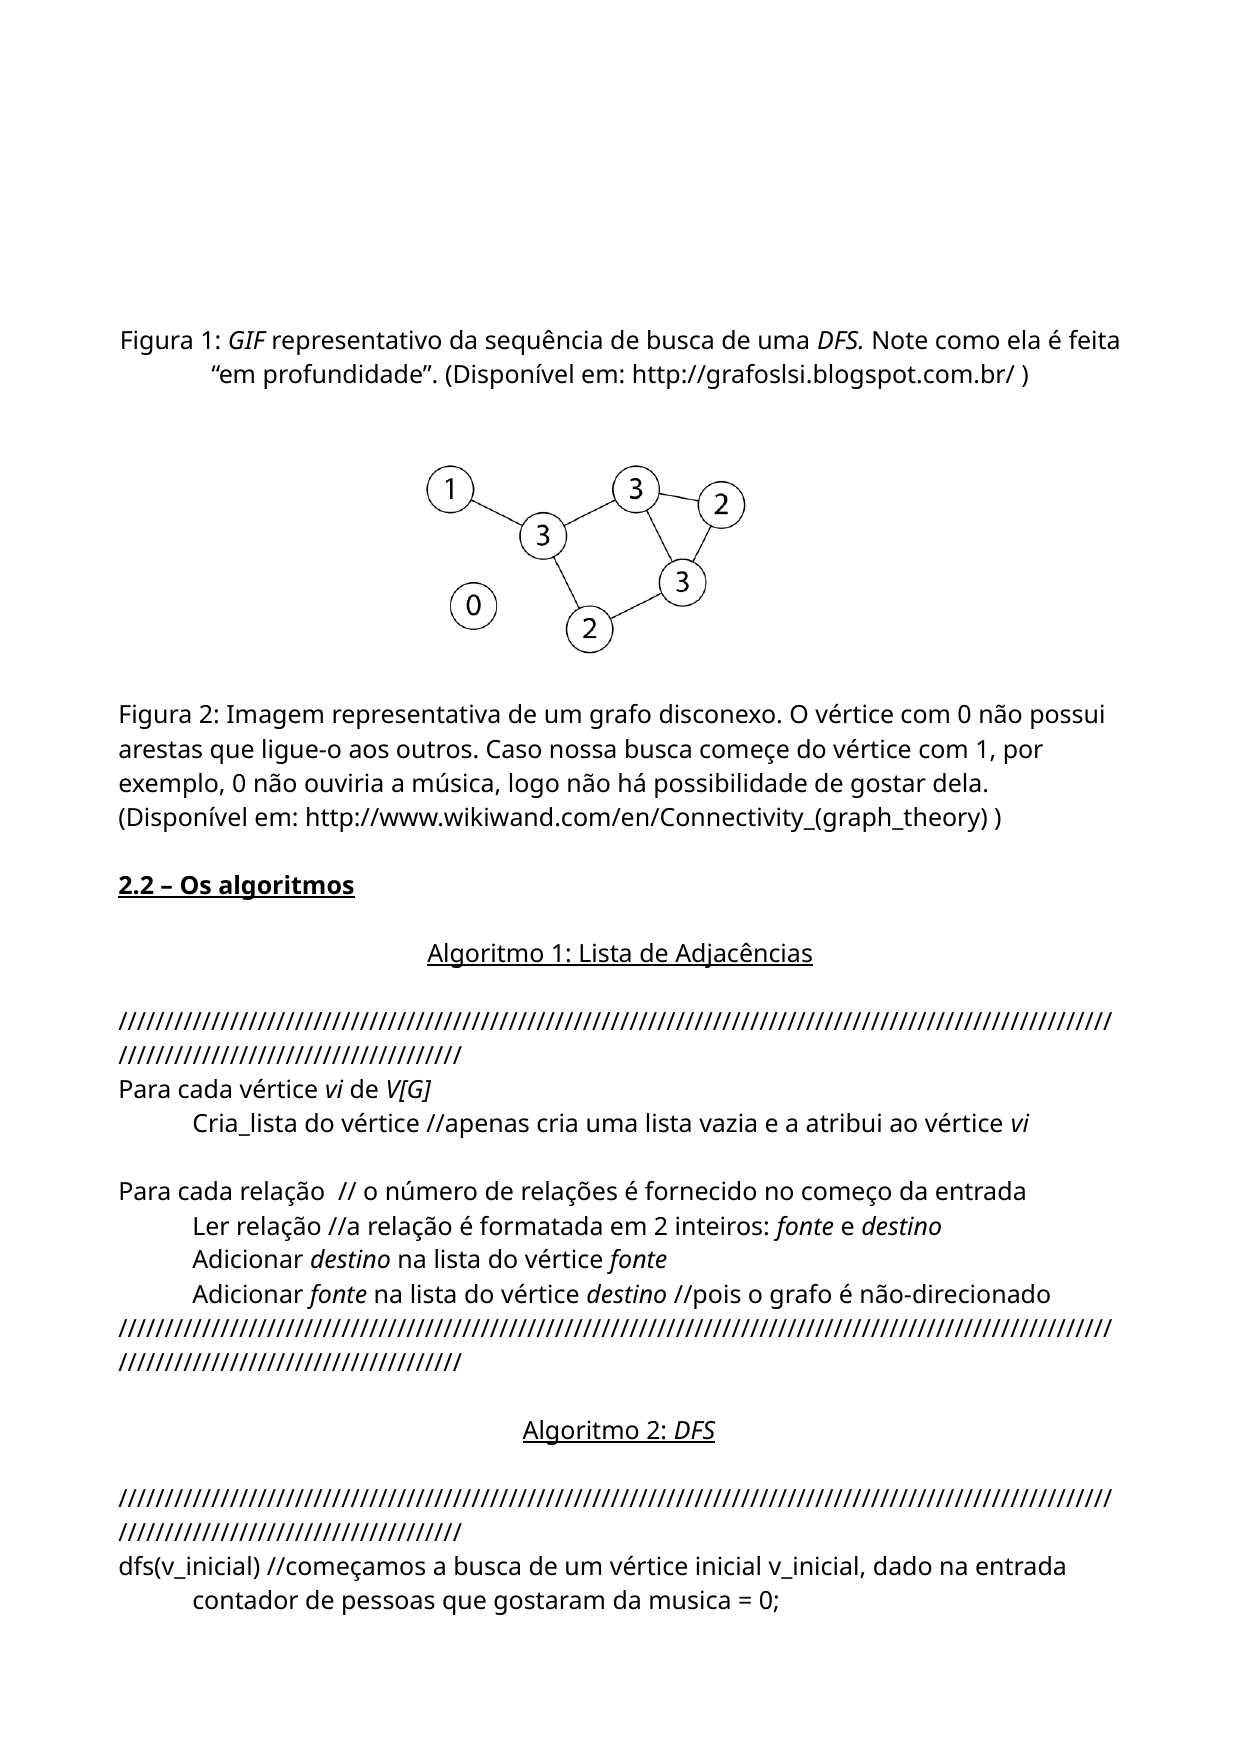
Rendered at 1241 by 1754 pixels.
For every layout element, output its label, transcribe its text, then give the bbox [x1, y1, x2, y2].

text Figura 1: GIF representativo da sequência de busca de uma DFS. Note como ela é feita “em profundidade”. (Disponível em: http://grafoslsi.blogspot.com.br/ ) [118, 322, 1122, 391]
text //////////////////////////////////////////////////////////////////////////////////////////////////////////////////////////////////////////////// [118, 1310, 1122, 1378]
text contador de pessoas que gostaram da musica = 0; [118, 1583, 1122, 1617]
text //////////////////////////////////////////////////////////////////////////////////////////////////////////////////////////////////////////////// [118, 1004, 1122, 1072]
text Algoritmo 2: DFS [118, 1412, 1122, 1447]
text Adicionar destino na lista do vértice fonte [118, 1242, 1122, 1276]
picture [419, 458, 752, 660]
text //////////////////////////////////////////////////////////////////////////////////////////////////////////////////////////////////////////////// [118, 1481, 1122, 1549]
text 2.2 – Os algoritmos [118, 867, 1122, 902]
text Ler relação //a relação é formatada em 2 inteiros: fonte e destino [118, 1208, 1122, 1242]
text Para cada vértice vi de V[G] [118, 1072, 1122, 1106]
text dfs(v_inicial) //começamos a busca de um vértice inicial v_inicial, dado na entrada [118, 1549, 1122, 1583]
text Figura 2: Imagem representativa de um grafo disconexo. O vértice com 0 não possui arestas que ligue-o aos outros. Caso nossa busca começe do vértice com 1, por exemplo, 0 não ouviria a música, logo não há possibilidade de gostar dela. (Disponível em: http://www.wikiwand.com/en/Connectivity_(graph_theory) ) [118, 697, 1122, 833]
text Para cada relação // o número de relações é fornecido no começo da entrada [118, 1174, 1122, 1208]
text Adicionar fonte na lista do vértice destino //pois o grafo é não-direcionado [118, 1276, 1122, 1310]
text Algoritmo 1: Lista de Adjacências [118, 936, 1122, 970]
text Cria_lista do vértice //apenas cria uma lista vazia e a atribui ao vértice vi [118, 1106, 1122, 1140]
